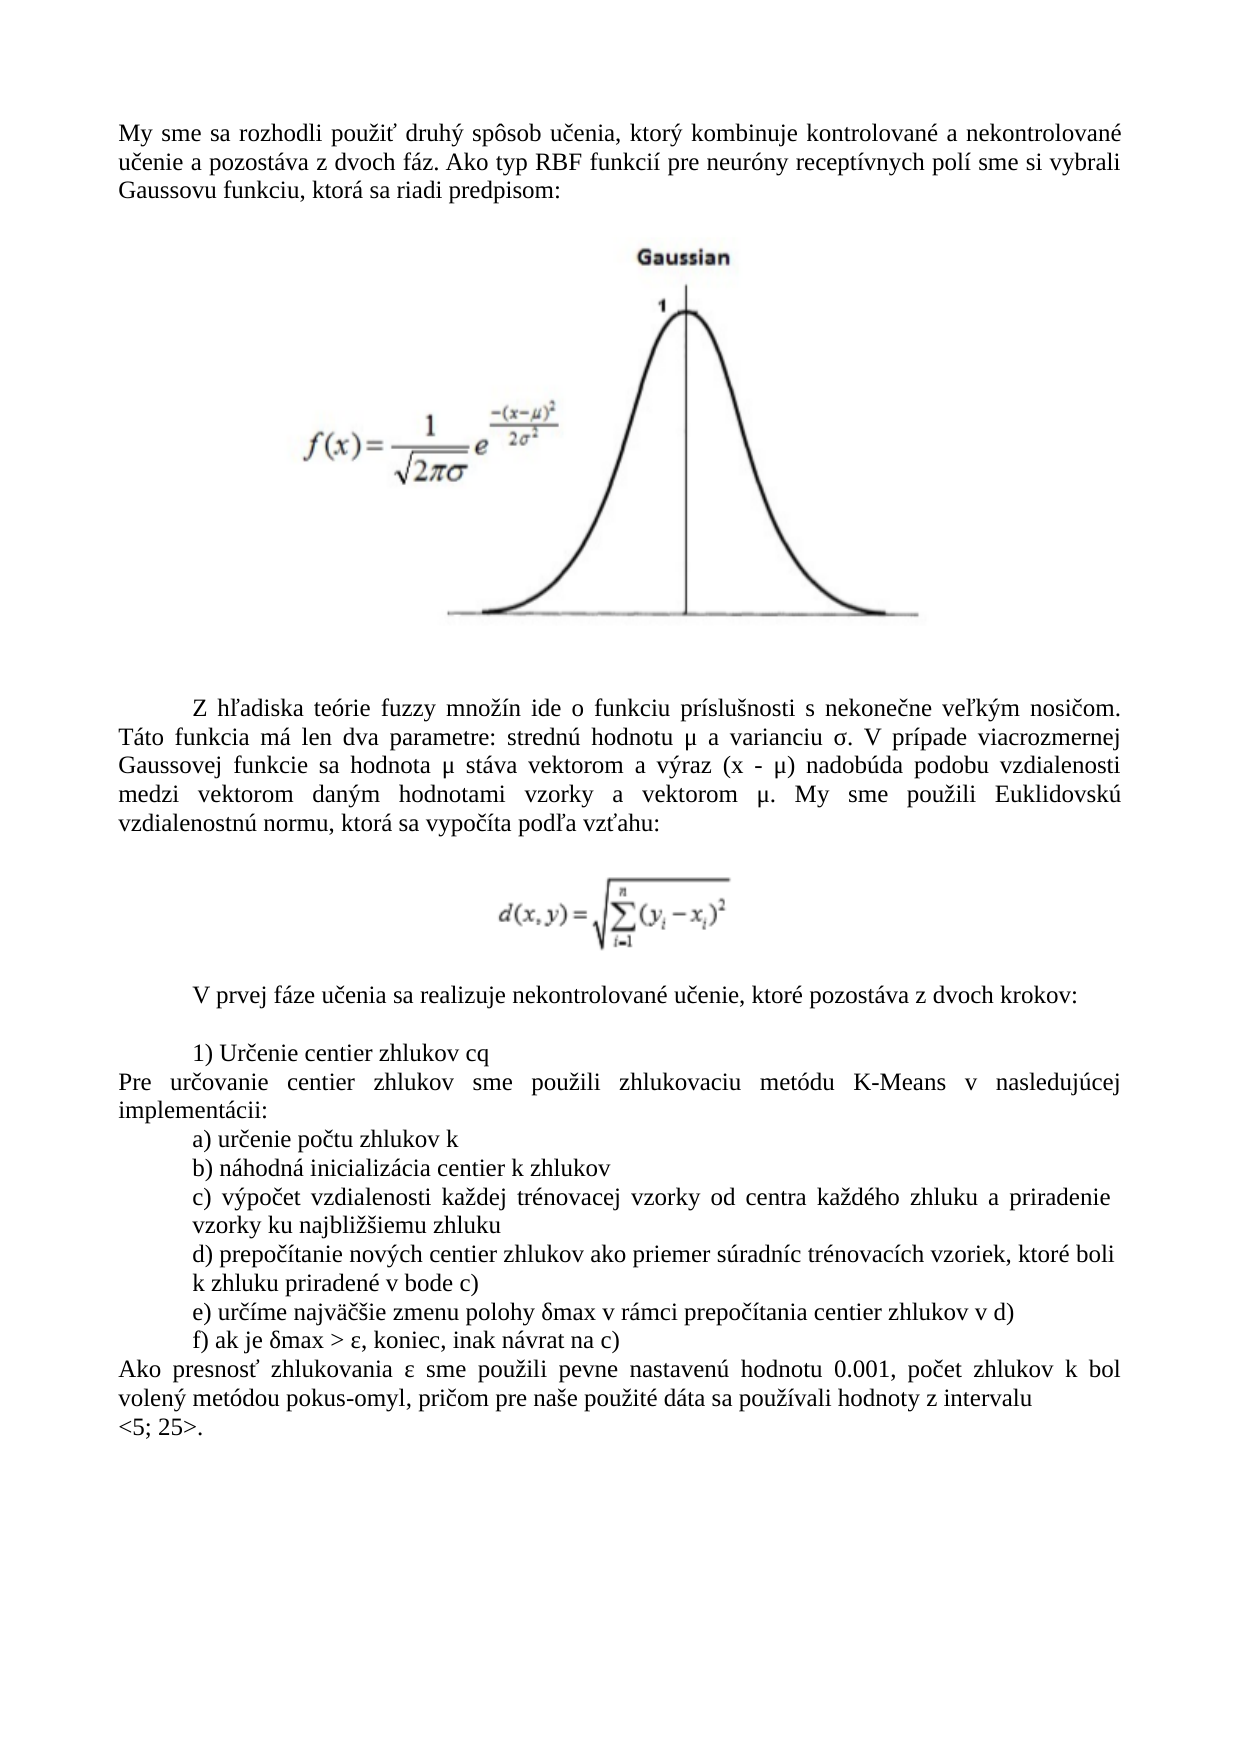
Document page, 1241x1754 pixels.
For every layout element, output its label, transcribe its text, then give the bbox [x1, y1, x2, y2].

text b) náhodná inicializácia centier k zhlukov [118, 1153, 1122, 1182]
text Ako presnosť zhlukovania ε sme použili pevne nastavenú hodnotu 0.001, počet zhlukov k bol volený metódou pokus-omyl, pričom pre naše použité dáta sa používali hodnoty z intervalu [118, 1354, 1122, 1412]
text c) výpočet vzdialenosti každej trénovacej vzorky od centra každého zhluku a priradenie vzorky ku najbližšiemu zhluku [118, 1182, 1122, 1239]
text d) prepočítanie nových centier zhlukov ako priemer súradníc trénovacích vzoriek, ktoré boli k zhluku priradené v bode c) [118, 1239, 1122, 1297]
picture [279, 233, 961, 640]
text f) ak je δmax > ε, koniec, inak návrat na c) [118, 1326, 1122, 1354]
text e) určíme najväčšie zmenu polohy δmax v rámci prepočítania centier zhlukov v d) [118, 1297, 1122, 1326]
text Z hľadiska teórie fuzzy množín ide o funkciu príslušnosti s nekonečne veľkým nosičom. Táto funkcia má len dva parametre: strednú hodnotu μ a varianciu σ. V prípade viacrozmernej Gaussovej funkcie sa hodnota μ stáva vektorom a výraz (x - μ) nadobúda podobu vzdialenosti medzi vektorom daným hodnotami vzorky a vektorom μ. My sme použili Euklidovskú vzdialenostnú normu, ktorá sa vypočíta podľa vzťahu: [118, 693, 1122, 837]
text V prvej fáze učenia sa realizuje nekontrolované učenie, ktoré pozostáva z dvoch krokov: [118, 981, 1122, 1009]
text My sme sa rozhodli použiť druhý spôsob učenia, ktorý kombinuje kontrolované a nekontrolované učenie a pozostáva z dvoch fáz. Ako typ RBF funkcií pre neuróny receptívnych polí sme si vybrali Gaussovu funkciu, ktorá sa riadi predpisom: [118, 118, 1122, 204]
picture [476, 865, 764, 960]
text a) určenie počtu zhlukov k [118, 1124, 1122, 1153]
text 1) Určenie centier zhlukov cq [118, 1038, 1122, 1067]
text <5; 25>. [118, 1412, 1122, 1441]
text Pre určovanie centier zhlukov sme použili zhlukovaciu metódu K-Means v nasledujúcej implementácii: [118, 1067, 1122, 1124]
